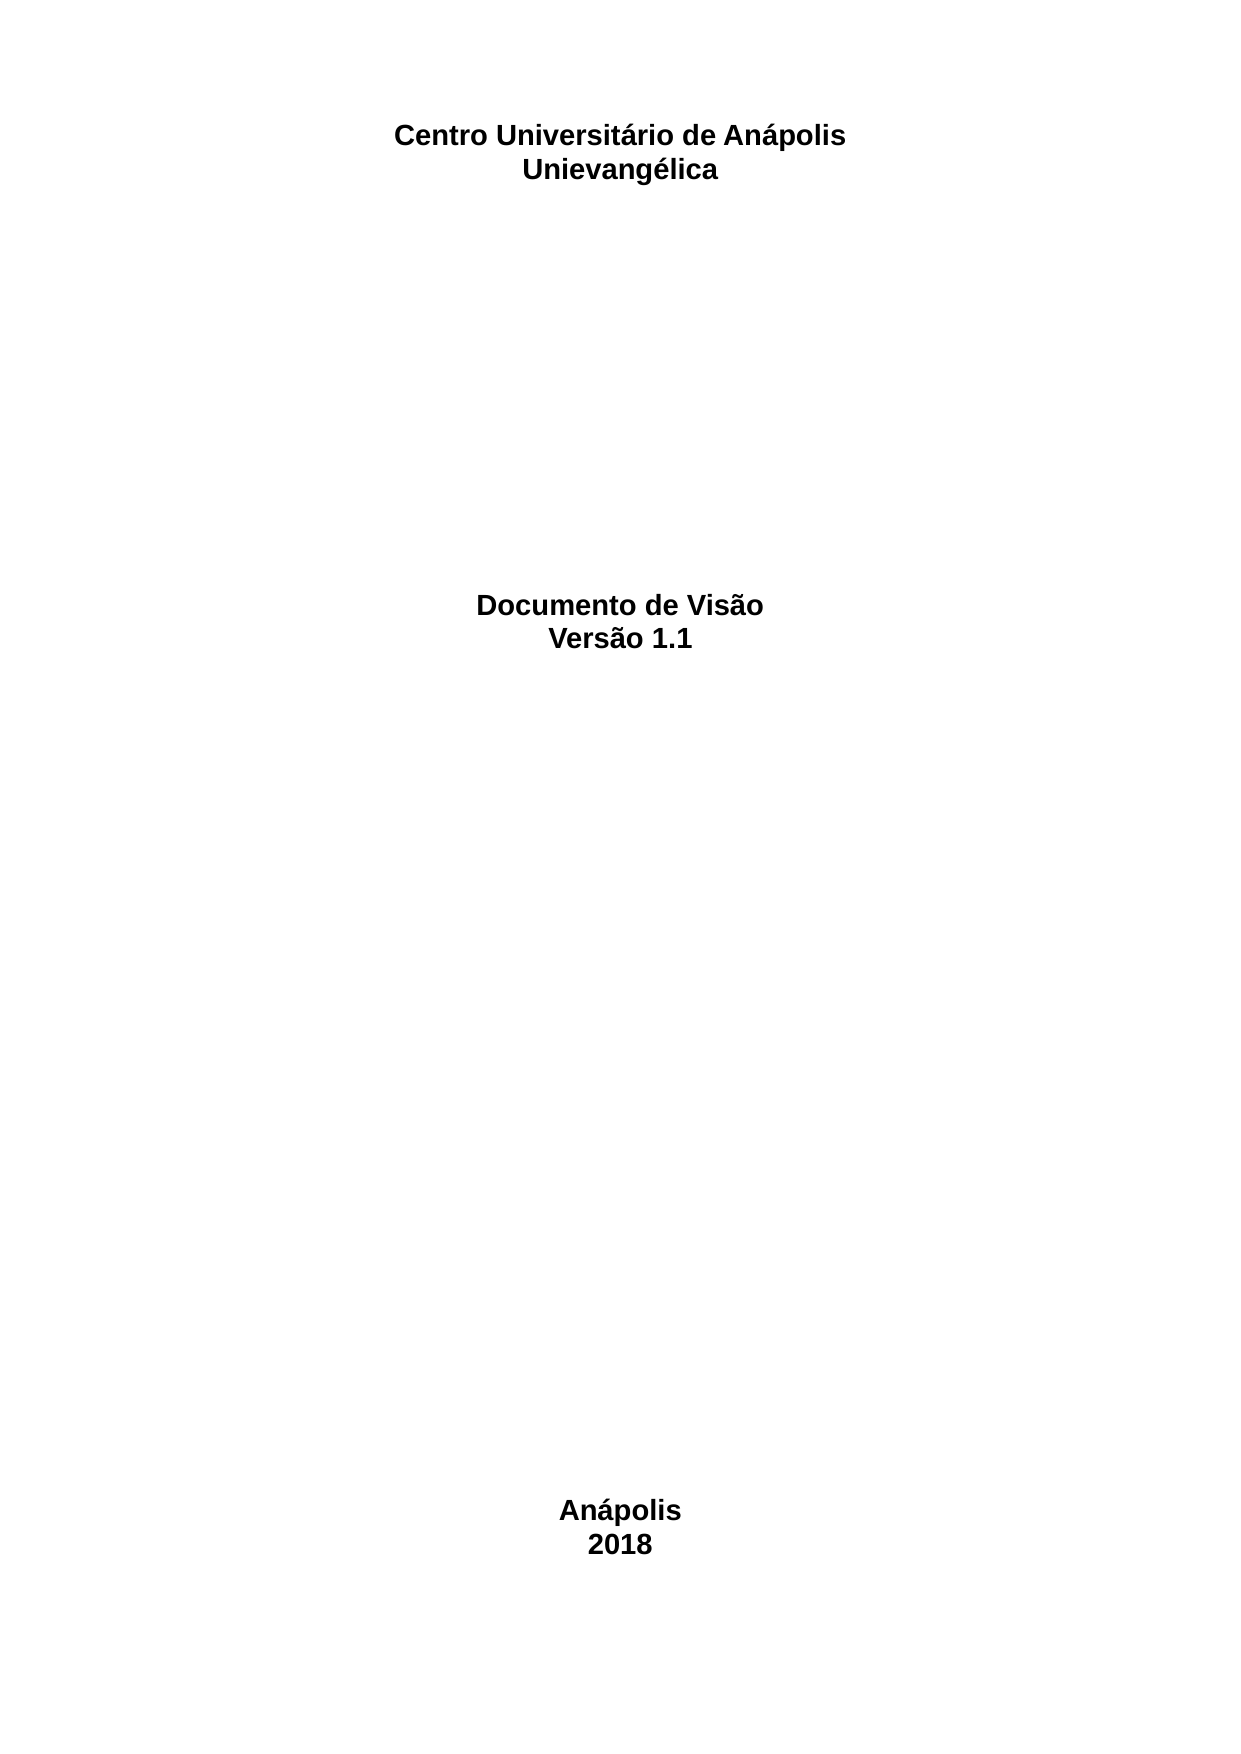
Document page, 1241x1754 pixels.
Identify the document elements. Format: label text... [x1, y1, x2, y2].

text Unievangélica [118, 152, 1122, 185]
text Centro Universitário de Anápolis [118, 118, 1122, 152]
text Documento de Visão [118, 588, 1122, 621]
text 2018 [118, 1527, 1122, 1560]
text Anápolis [118, 1493, 1122, 1527]
text Versão 1.1 [118, 621, 1122, 655]
